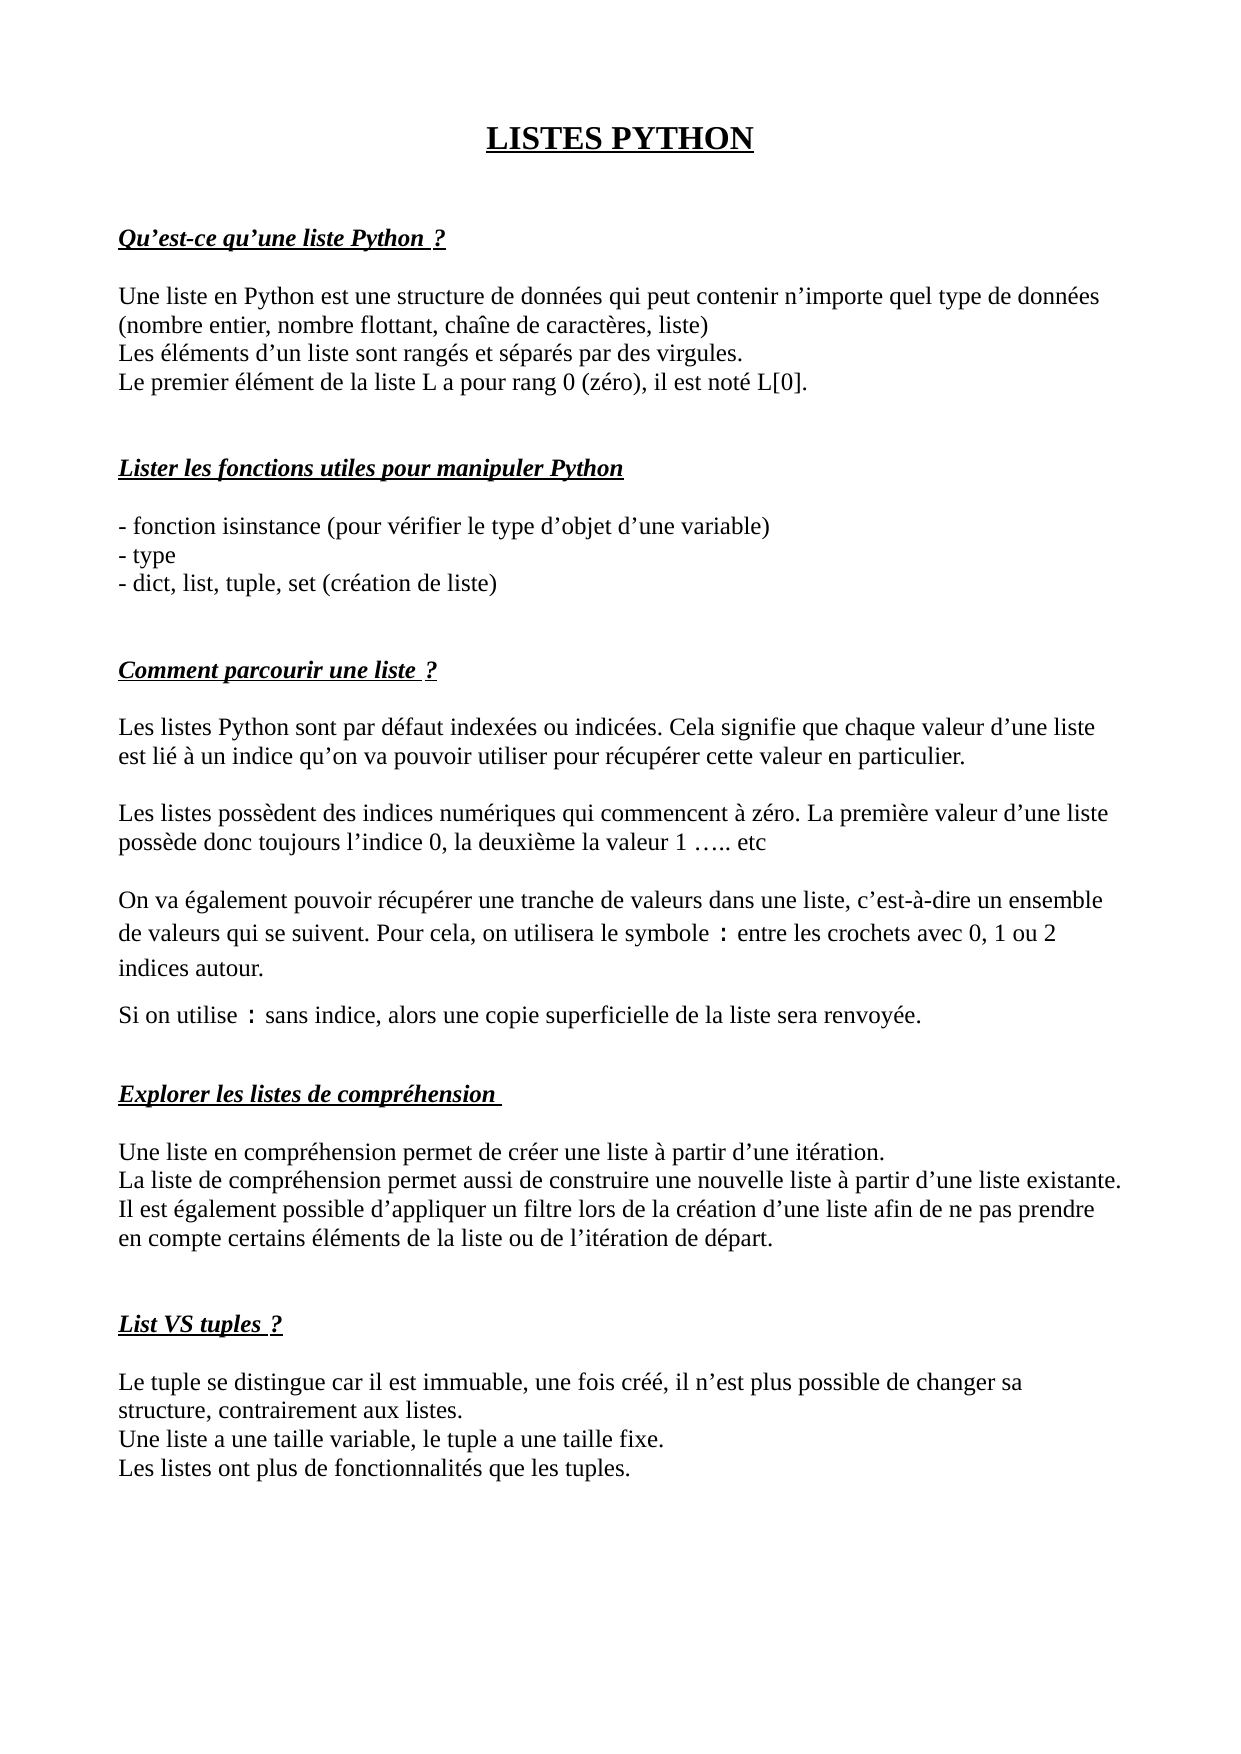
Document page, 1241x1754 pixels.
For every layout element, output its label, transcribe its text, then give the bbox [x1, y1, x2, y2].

text LISTES PYTHON [118, 118, 1122, 156]
text Il est également possible d’appliquer un filtre lors de la création d’une liste afin de ne pas prendre en compte certains éléments de la liste ou de l’itération de départ. [118, 1194, 1122, 1252]
text - type [118, 540, 1122, 568]
text On va également pouvoir récupérer une tranche de valeurs dans une liste, c’est-à-dire un ensemble de valeurs qui se suivent. Pour cela, on utilisera le symbole : entre les crochets avec 0, 1 ou 2 indices autour. [118, 885, 1122, 982]
text Lister les fonctions utiles pour manipuler Python [118, 453, 1122, 482]
text Une liste a une taille variable, le tuple a une taille fixe. [118, 1424, 1122, 1453]
text La liste de compréhension permet aussi de construire une nouvelle liste à partir d’une liste existante. [118, 1166, 1122, 1194]
text Comment parcourir une liste ? [118, 655, 1122, 683]
text - fonction isinstance (pour vérifier le type d’objet d’une variable) [118, 511, 1122, 540]
text Le premier élément de la liste L a pour rang 0 (zéro), il est noté L[0]. [118, 367, 1122, 396]
text List VS tuples ? [118, 1309, 1122, 1338]
text Qu’est-ce qu’une liste Python ? [118, 223, 1122, 252]
text Les listes ont plus de fonctionnalités que les tuples. [118, 1453, 1122, 1482]
text Les listes possèdent des indices numériques qui commencent à zéro. La première valeur d’une liste possède donc toujours l’indice 0, la deuxième la valeur 1 ….. etc [118, 798, 1122, 856]
text - dict, list, tuple, set (création de liste) [118, 568, 1122, 597]
text Si on utilise : sans indice, alors une copie superficielle de la liste sera renvoyée. [118, 1001, 1122, 1031]
text Une liste en compréhension permet de créer une liste à partir d’une itération. [118, 1137, 1122, 1166]
text Les listes Python sont par défaut indexées ou indicées. Cela signifie que chaque valeur d’une liste est lié à un indice qu’on va pouvoir utiliser pour récupérer cette valeur en particulier. [118, 712, 1122, 770]
text Explorer les listes de compréhension [118, 1079, 1122, 1108]
text Le tuple se distingue car il est immuable, une fois créé, il n’est plus possible de changer sa structure, contrairement aux listes. [118, 1367, 1122, 1424]
text Les éléments d’un liste sont rangés et séparés par des virgules. [118, 338, 1122, 367]
text Une liste en Python est une structure de données qui peut contenir n’importe quel type de données (nombre entier, nombre flottant, chaîne de caractères, liste) [118, 281, 1122, 338]
